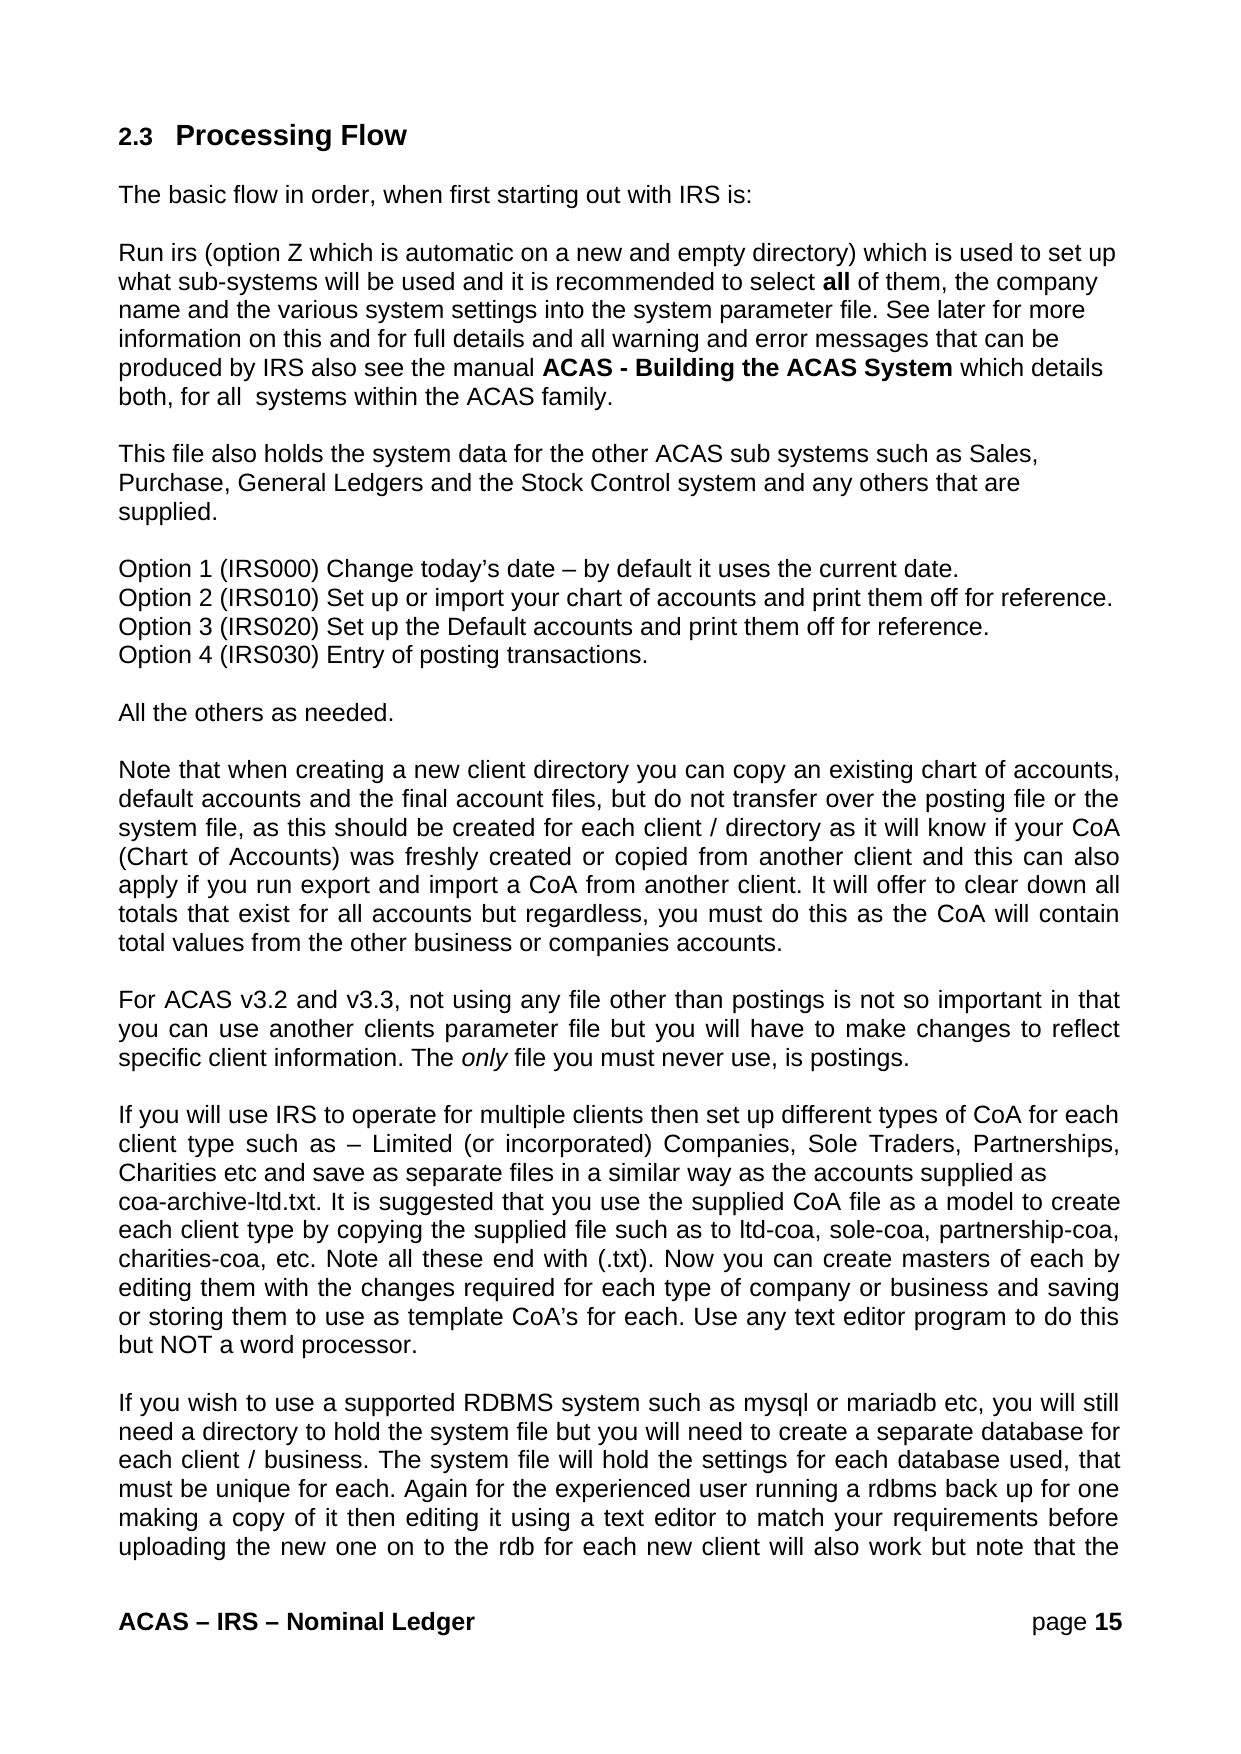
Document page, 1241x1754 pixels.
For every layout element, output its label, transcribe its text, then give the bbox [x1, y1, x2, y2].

text Note that when creating a new client directory you can copy an existing chart of accounts, default accounts and the final account files, but do not transfer over the posting file or the system file, as this should be created for each client / directory as it will know if your CoA (Chart of Accounts) was freshly created or copied from another client and this can also apply if you run export and import a CoA from another client. It will offer to clear down all totals that exist for all accounts but regardless, you must do this as the CoA will contain total values from the other business or companies accounts. [118, 755, 1122, 957]
text All the others as needed. [118, 698, 1122, 727]
text Option 4 (IRS030) Entry of posting transactions. [118, 640, 1122, 669]
text coa-archive-ltd.txt. It is suggested that you use the supplied CoA file as a model to create each client type by copying the supplied file such as to ltd-coa, sole-coa, partnership-coa, charities-coa, etc. Note all these end with (.txt). Now you can create masters of each by editing them with the changes required for each type of company or business and saving or storing them to use as template CoA’s for each. Use any text editor program to do this but NOT a word processor. [118, 1187, 1122, 1359]
subtitle Processing Flow [118, 118, 1122, 152]
text Run irs (option Z which is automatic on a new and empty directory) which is used to set up what sub-systems will be used and it is recommended to select all of them, the company name and the various system settings into the system parameter file. See later for more information on this and for full details and all warning and error messages that can be produced by IRS also see the manual ACAS - Building the ACAS System which details both, for all systems within the ACAS family. [118, 238, 1122, 410]
text This file also holds the system data for the other ACAS sub systems such as Sales, Purchase, General Ledgers and the Stock Control system and any others that are supplied. [118, 439, 1122, 525]
text Option 2 (IRS010) Set up or import your chart of accounts and print them off for reference. [118, 583, 1122, 612]
text If you wish to use a supported RDBMS system such as mysql or mariadb etc, you will still need a directory to hold the system file but you will need to create a separate database for each client / business. The system file will hold the settings for each database used, that must be unique for each. Again for the experienced user running a rdbms back up for one making a copy of it then editing it using a text editor to match your requirements before uploading the new one on to the rdb for each new client will also work but note that the [118, 1388, 1122, 1560]
text Option 1 (IRS000) Change today’s date – by default it uses the current date. [118, 554, 1122, 583]
text The basic flow in order, when first starting out with IRS is: [118, 180, 1122, 209]
text For ACAS v3.2 and v3.3, not using any file other than postings is not so important in that you can use another clients parameter file but you will have to make changes to reflect specific client information. The only file you must never use, is postings. [118, 985, 1122, 1072]
text Option 3 (IRS020) Set up the Default accounts and print them off for reference. [118, 612, 1122, 640]
text If you will use IRS to operate for multiple clients then set up different types of CoA for each client type such as – Limited (or incorporated) Companies, Sole Traders, Partnerships, Charities etc and save as separate files in a similar way as the accounts supplied as [118, 1100, 1122, 1187]
